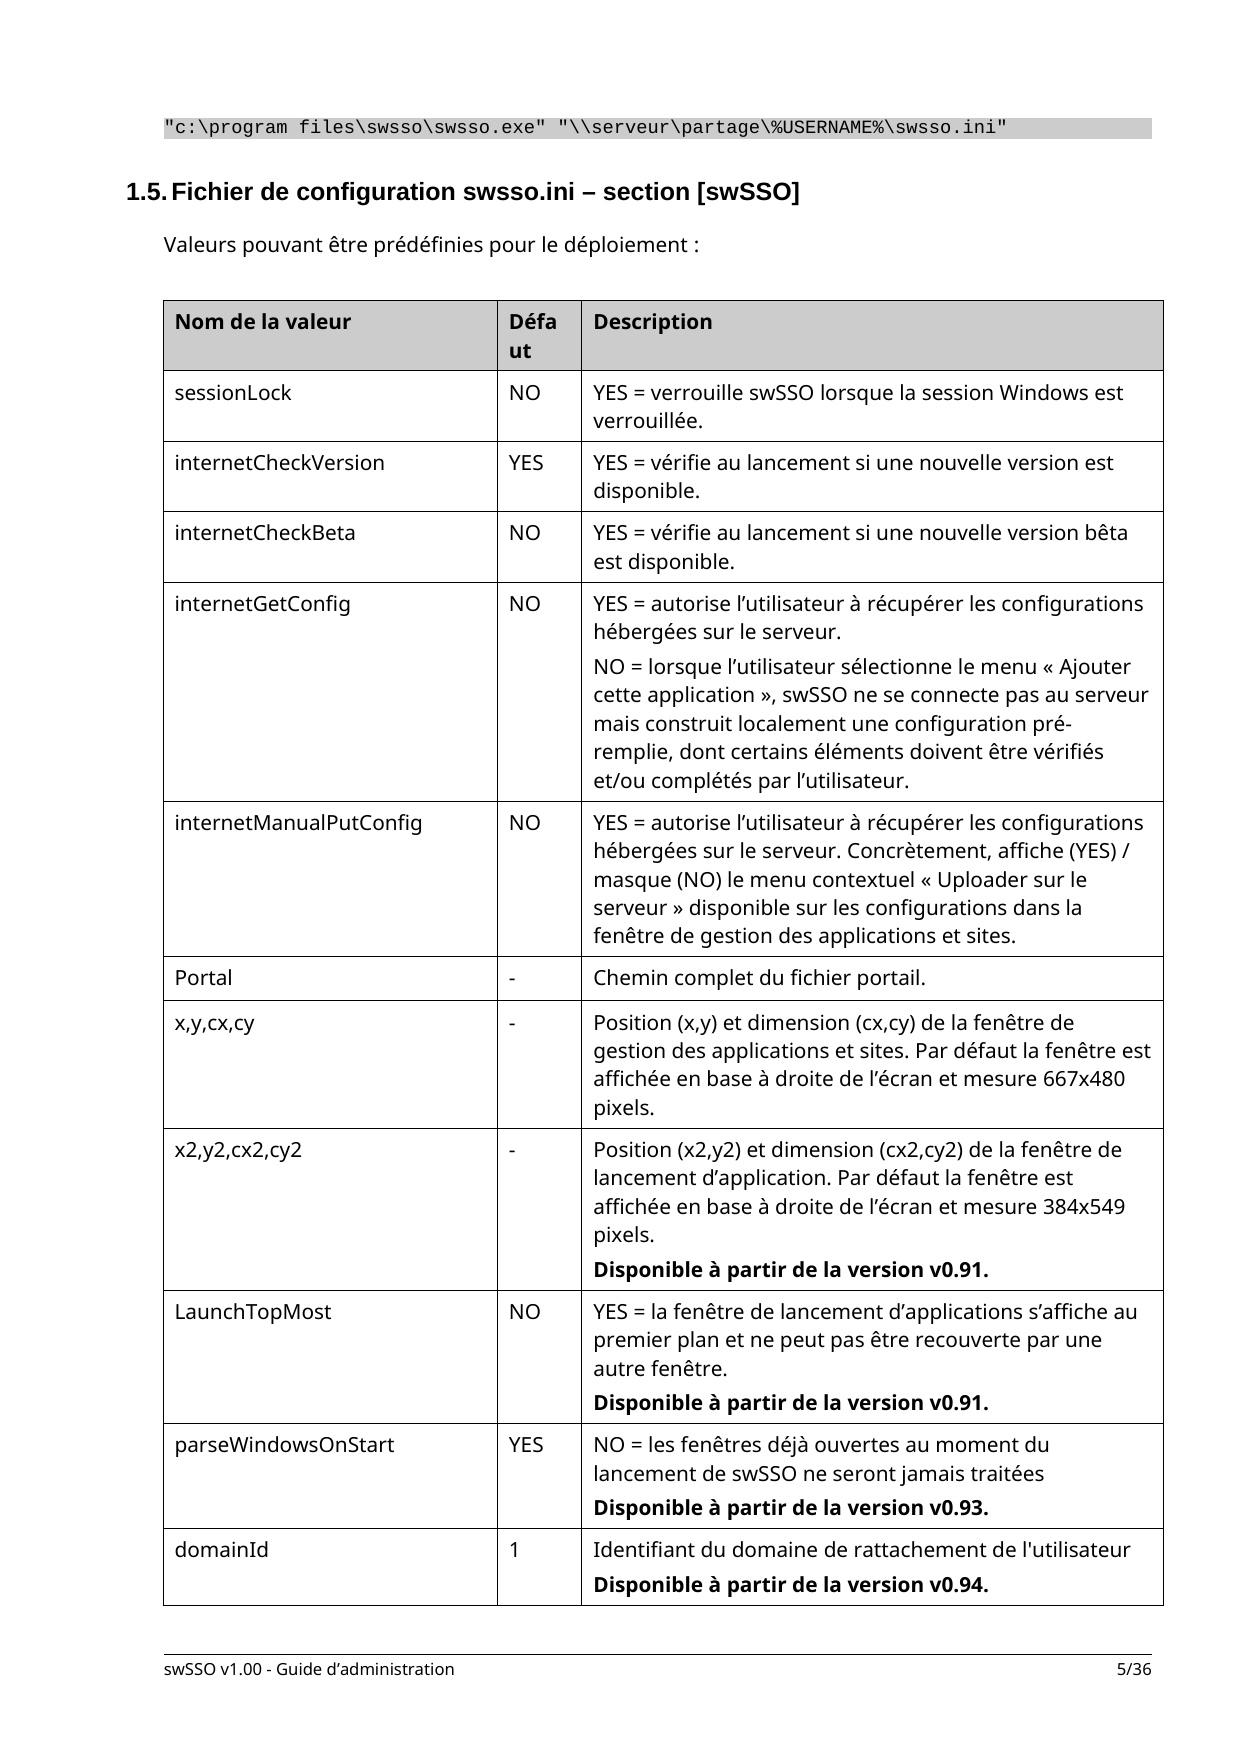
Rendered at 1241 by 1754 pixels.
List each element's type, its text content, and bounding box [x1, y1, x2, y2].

table_cell 1 [498, 1529, 581, 1605]
table_cell internetGetConfig [164, 583, 497, 801]
table_cell NO [498, 371, 581, 441]
table_cell - [498, 1129, 581, 1289]
table_header Description [582, 301, 1163, 370]
table_cell NO [498, 583, 581, 801]
table_cell NO = les fenêtres déjà ouvertes au moment du lancement de swSSO ne seront jamais traitées Disponible à partir de la version v0.93. [582, 1424, 1163, 1528]
subtitle Fichier de configuration swsso.ini – section [swSSO] [126, 177, 1152, 206]
table_header Défaut [498, 301, 581, 370]
table_cell NO [498, 512, 581, 582]
table_cell - [498, 1001, 581, 1128]
table_cell YES [498, 442, 581, 511]
table_cell Chemin complet du fichier portail. [582, 957, 1163, 1000]
text "c:\program files\swsso\swsso.exe" "\\serveur\partage\%USERNAME%\swsso.ini" [164, 118, 1152, 139]
table_cell YES = autorise l’utilisateur à récupérer les configurations hébergées sur le serveur. NO = lorsque l’utilisateur sélectionne le menu « Ajouter cette application », swSSO ne se connecte pas au serveur mais construit localement une configuration pré-remplie, dont certains éléments doivent être vérifiés et/ou complétés par l’utilisateur. [582, 583, 1163, 801]
table_cell NO [498, 1291, 581, 1423]
table_cell parseWindowsOnStart [164, 1424, 497, 1528]
table_cell internetCheckVersion [164, 442, 497, 511]
table_cell internetCheckBeta [164, 512, 497, 582]
table_cell x,y,cx,cy [164, 1001, 497, 1128]
table_cell YES = autorise l’utilisateur à récupérer les configurations hébergées sur le serveur. Concrètement, affiche (YES) / masque (NO) le menu contextuel « Uploader sur le serveur » disponible sur les configurations dans la fenêtre de gestion des applications et sites. [582, 802, 1163, 956]
table_header Nom de la valeur [164, 301, 497, 370]
table_cell domainId [164, 1529, 497, 1605]
table_cell YES = verrouille swSSO lorsque la session Windows est verrouillée. [582, 371, 1163, 441]
table_cell Portal [164, 957, 497, 1000]
table_cell YES = la fenêtre de lancement d’applications s’affiche au premier plan et ne peut pas être recouverte par une autre fenêtre. Disponible à partir de la version v0.91. [582, 1291, 1163, 1423]
table_cell Identifiant du domaine de rattachement de l'utilisateur Disponible à partir de la version v0.94. [582, 1529, 1163, 1605]
table_cell LaunchTopMost [164, 1291, 497, 1423]
table_cell YES = vérifie au lancement si une nouvelle version bêta est disponible. [582, 512, 1163, 582]
table_cell sessionLock [164, 371, 497, 441]
table_cell YES [498, 1424, 581, 1528]
table_cell Position (x,y) et dimension (cx,cy) de la fenêtre de gestion des applications et sites. Par défaut la fenêtre est affichée en base à droite de l’écran et mesure 667x480 pixels. [582, 1001, 1163, 1128]
table_cell Position (x2,y2) et dimension (cx2,cy2) de la fenêtre de lancement d’application. Par défaut la fenêtre est affichée en base à droite de l’écran et mesure 384x549 pixels. Disponible à partir de la version v0.91. [582, 1129, 1163, 1289]
table_cell x2,y2,cx2,cy2 [164, 1129, 497, 1289]
table_cell - [498, 957, 581, 1000]
text Valeurs pouvant être prédéfinies pour le déploiement : [164, 231, 1152, 259]
table_cell internetManualPutConfig [164, 802, 497, 956]
table_cell NO [498, 802, 581, 956]
table_cell YES = vérifie au lancement si une nouvelle version est disponible. [582, 442, 1163, 511]
